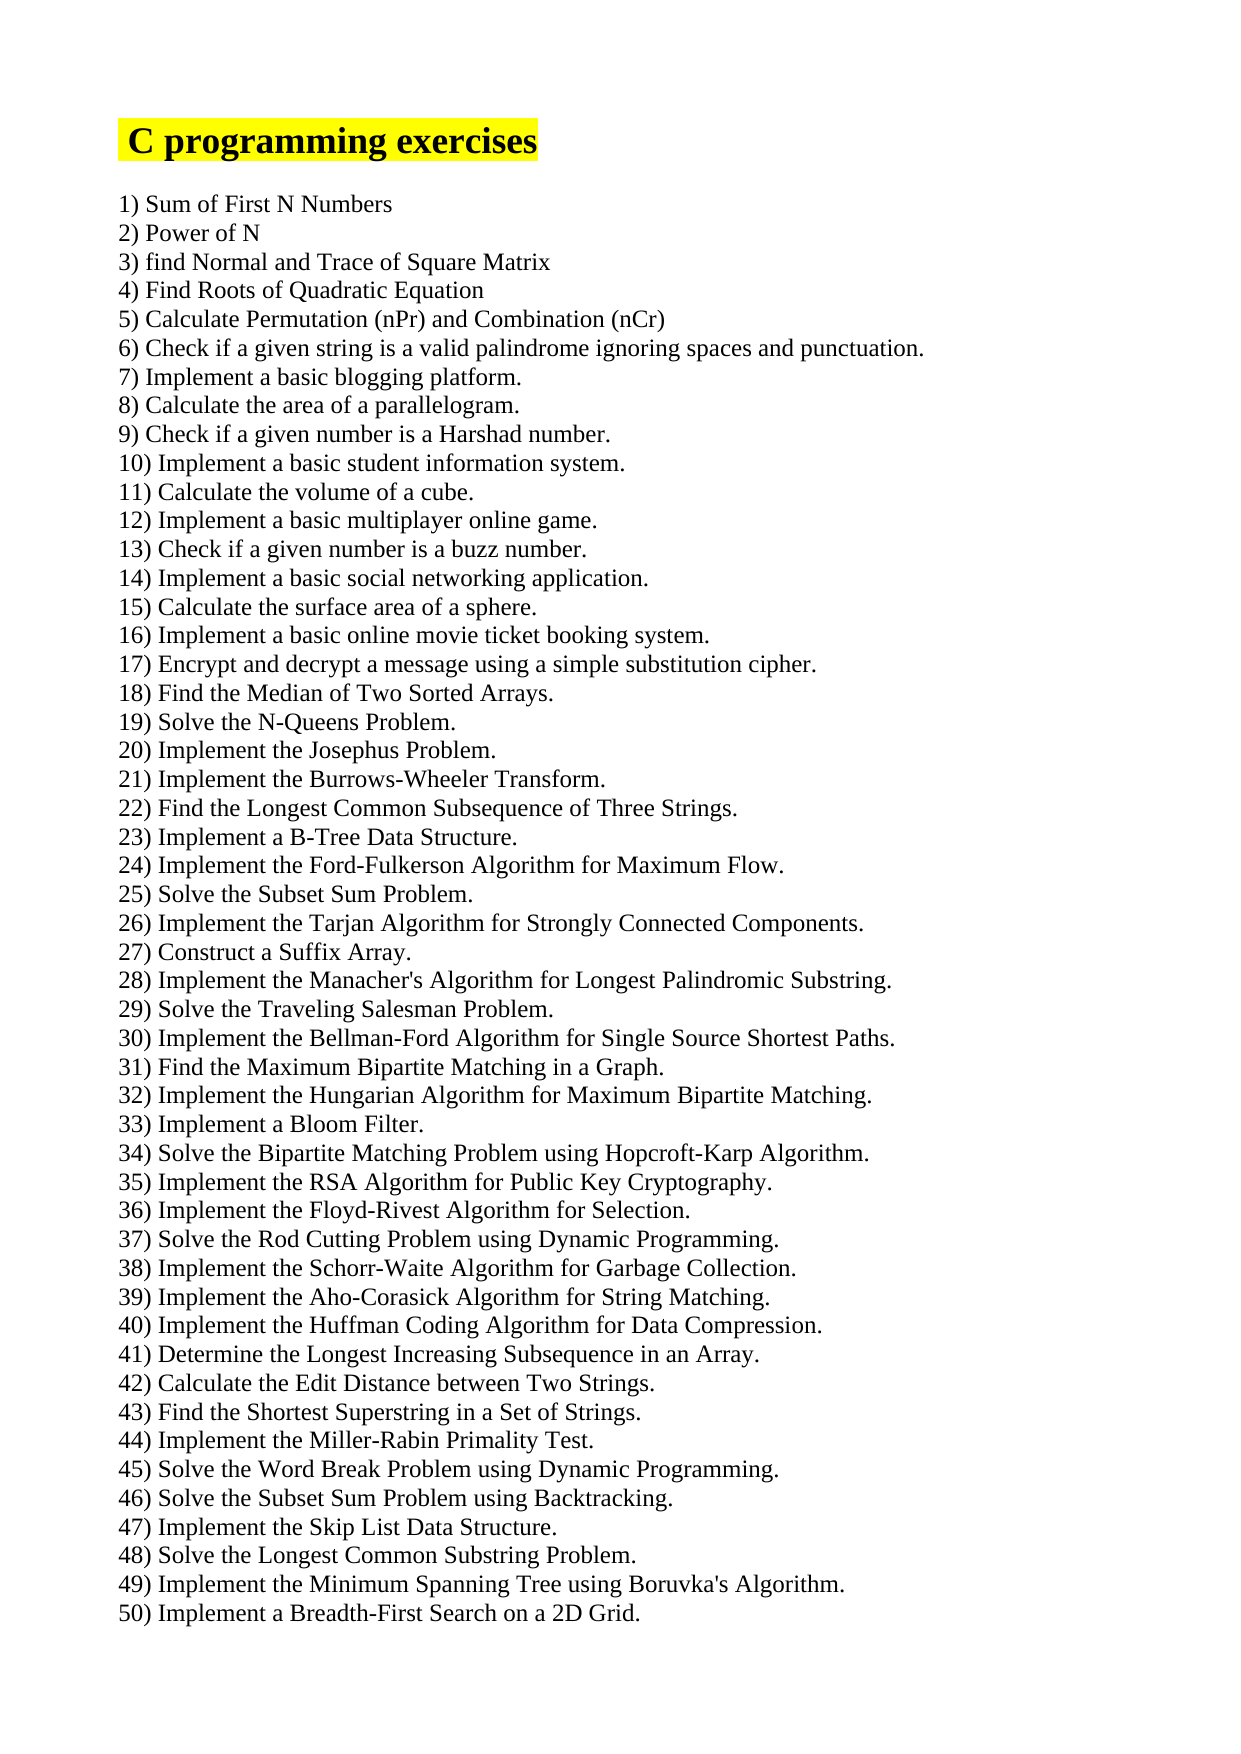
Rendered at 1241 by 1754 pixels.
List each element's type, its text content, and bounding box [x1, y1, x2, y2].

text 39) Implement the Aho-Corasick Algorithm for String Matching. [118, 1282, 1122, 1311]
text 3) find Normal and Trace of Square Matrix [118, 247, 1122, 276]
text 5) Calculate Permutation (nPr) and Combination (nCr) [118, 304, 1122, 333]
text 48) Solve the Longest Common Substring Problem. [118, 1541, 1122, 1569]
text 31) Find the Maximum Bipartite Matching in a Graph. [118, 1052, 1122, 1081]
text 18) Find the Median of Two Sorted Arrays. [118, 678, 1122, 707]
text 43) Find the Shortest Superstring in a Set of Strings. [118, 1397, 1122, 1426]
text 9) Check if a given number is a Harshad number. [118, 419, 1122, 448]
text 38) Implement the Schorr-Waite Algorithm for Garbage Collection. [118, 1253, 1122, 1282]
text 16) Implement a basic online movie ticket booking system. [118, 621, 1122, 649]
text 49) Implement the Minimum Spanning Tree using Boruvka's Algorithm. [118, 1569, 1122, 1598]
text 47) Implement the Skip List Data Structure. [118, 1512, 1122, 1541]
text 32) Implement the Hungarian Algorithm for Maximum Bipartite Matching. [118, 1081, 1122, 1109]
text 17) Encrypt and decrypt a message using a simple substitution cipher. [118, 649, 1122, 678]
text 44) Implement the Miller-Rabin Primality Test. [118, 1426, 1122, 1454]
text 22) Find the Longest Common Subsequence of Three Strings. [118, 793, 1122, 822]
text 27) Construct a Suffix Array. [118, 937, 1122, 966]
text 14) Implement a basic social networking application. [118, 563, 1122, 592]
text 20) Implement the Josephus Problem. [118, 736, 1122, 764]
text 46) Solve the Subset Sum Problem using Backtracking. [118, 1483, 1122, 1512]
text 29) Solve the Traveling Salesman Problem. [118, 994, 1122, 1023]
text 41) Determine the Longest Increasing Subsequence in an Array. [118, 1339, 1122, 1368]
text 24) Implement the Ford-Fulkerson Algorithm for Maximum Flow. [118, 851, 1122, 879]
text 1) Sum of First N Numbers [118, 189, 1122, 218]
text 26) Implement the Tarjan Algorithm for Strongly Connected Components. [118, 908, 1122, 937]
text 15) Calculate the surface area of a sphere. [118, 592, 1122, 621]
text 11) Calculate the volume of a cube. [118, 477, 1122, 506]
text 25) Solve the Subset Sum Problem. [118, 879, 1122, 908]
text 4) Find Roots of Quadratic Equation [118, 276, 1122, 304]
text 45) Solve the Word Break Problem using Dynamic Programming. [118, 1454, 1122, 1483]
text 34) Solve the Bipartite Matching Problem using Hopcroft-Karp Algorithm. [118, 1138, 1122, 1167]
text 21) Implement the Burrows-Wheeler Transform. [118, 764, 1122, 793]
text 35) Implement the RSA Algorithm for Public Key Cryptography. [118, 1167, 1122, 1196]
text 12) Implement a basic multiplayer online game. [118, 506, 1122, 534]
text 40) Implement the Huffman Coding Algorithm for Data Compression. [118, 1311, 1122, 1339]
text 30) Implement the Bellman-Ford Algorithm for Single Source Shortest Paths. [118, 1023, 1122, 1052]
text 6) Check if a given string is a valid palindrome ignoring spaces and punctuation. [118, 333, 1122, 362]
text 8) Calculate the area of a parallelogram. [118, 391, 1122, 419]
text 28) Implement the Manacher's Algorithm for Longest Palindromic Substring. [118, 966, 1122, 994]
text 37) Solve the Rod Cutting Problem using Dynamic Programming. [118, 1224, 1122, 1253]
text C programming exercises [118, 118, 1122, 161]
text 10) Implement a basic student information system. [118, 448, 1122, 477]
text 33) Implement a Bloom Filter. [118, 1109, 1122, 1138]
text 2) Power of N [118, 218, 1122, 247]
text 42) Calculate the Edit Distance between Two Strings. [118, 1368, 1122, 1397]
text 13) Check if a given number is a buzz number. [118, 534, 1122, 563]
text 7) Implement a basic blogging platform. [118, 362, 1122, 391]
text 50) Implement a Breadth-First Search on a 2D Grid. [118, 1598, 1122, 1627]
text 23) Implement a B-Tree Data Structure. [118, 822, 1122, 851]
text 19) Solve the N-Queens Problem. [118, 707, 1122, 736]
text 36) Implement the Floyd-Rivest Algorithm for Selection. [118, 1196, 1122, 1224]
